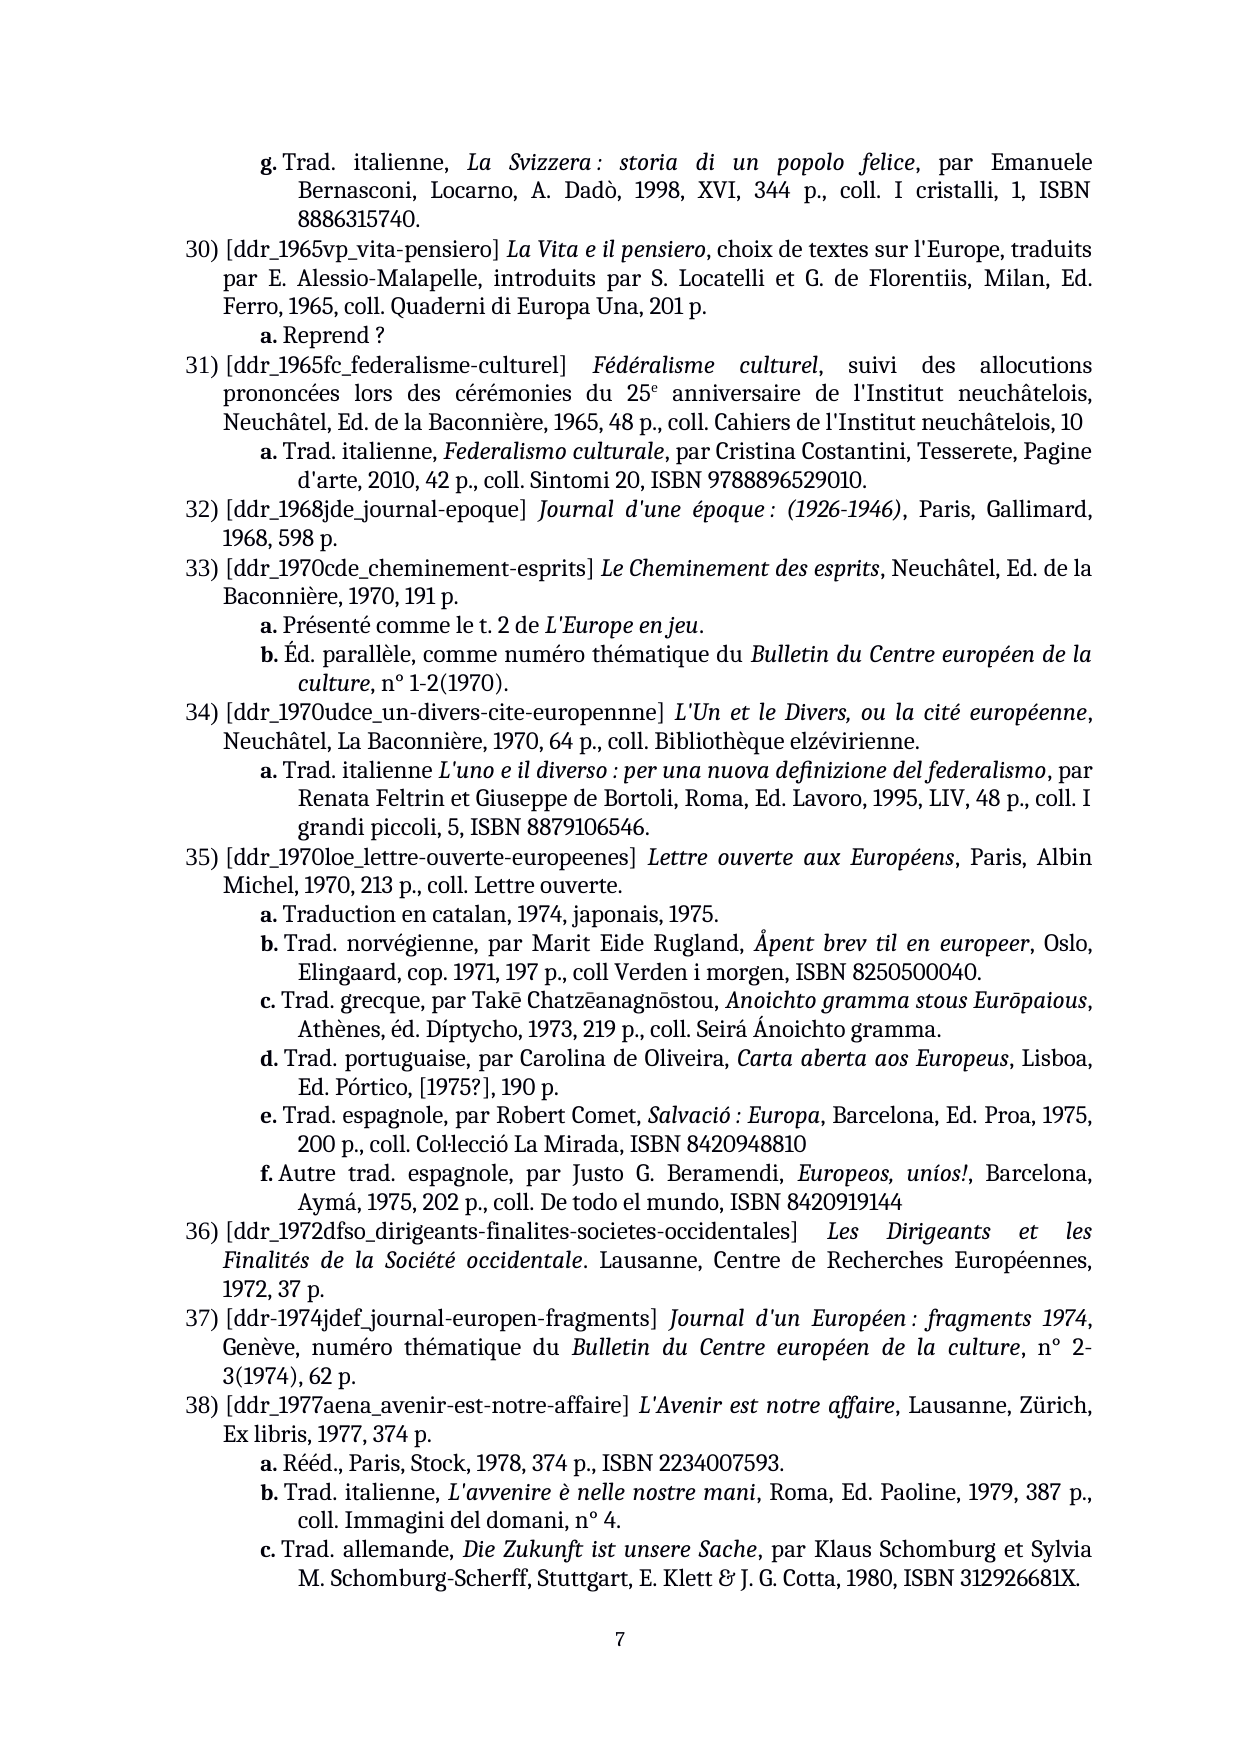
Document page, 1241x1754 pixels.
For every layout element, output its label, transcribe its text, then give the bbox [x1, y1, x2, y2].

list Autre trad. espagnole, par Justo G. Beramendi, Europeos, uníos!, Barcelona, Aymá, 1975, 202 p., coll. De todo el mundo, ISBN 8420919144 [260, 1159, 1093, 1216]
list Éd. parallèle, comme numéro thématique du Bulletin du Centre européen de la culture, n° 1-2(1970). [260, 640, 1093, 697]
list [ddr_1970cde_cheminement-esprits] Le Cheminement des esprits, Neuchâtel, Ed. de la Baconnière, 1970, 191 p. [185, 553, 1093, 611]
list Rééd., Paris, Stock, 1978, 374 p., ISBN 2234007593. [260, 1449, 1093, 1478]
list Trad. portuguaise, par Carolina de Oliveira, Carta aberta aos Europeus, Lisboa, Ed. Pórtico, [1975?], 190 p. [260, 1044, 1093, 1101]
list [ddr_1970loe_lettre-ouverte-europeenes] Lettre ouverte aux Européens, Paris, Albin Michel, 1970, 213 p., coll. Lettre ouverte. [185, 842, 1093, 900]
list [ddr_1965fc_federalisme-culturel] Fédéralisme culturel, suivi des allocutions prononcées lors des cérémonies du 25e anniversaire de l'Institut neuchâtelois, Neuchâtel, Ed. de la Baconnière, 1965, 48 p., coll. Cahiers de l'Institut neuchâtelois, 10 [185, 350, 1093, 437]
list Trad. allemande, Die Zukunft ist unsere Sache, par Klaus Schomburg et Sylvia M. Schomburg-Scherff, Stuttgart, E. Klett & J. G. Cotta, 1980, ISBN 312926681X. [260, 1535, 1093, 1593]
list Trad. italienne, Federalismo culturale, par Cristina Costantini, Tesserete, Pagine d'arte, 2010, 42 p., coll. Sintomi 20, ISBN 9788896529010. [260, 437, 1093, 494]
list [ddr_1968jde_journal-epoque] Journal d'une époque : (1926-1946), Paris, Gallimard, 1968, 598 p. [185, 494, 1093, 553]
list [ddr-1974jdef_journal-europen-fragments] Journal d'un Européen : fragments 1974, Genève, numéro thématique du Bulletin du Centre européen de la culture, n° 2-3(1974), 62 p. [185, 1303, 1093, 1391]
list Traduction en catalan, 1974, japonais, 1975. [260, 900, 1093, 929]
list Trad. italienne L'uno e il diverso : per una nuova definizione del federalismo, par Renata Feltrin et Giuseppe de Bortoli, Roma, Ed. Lavoro, 1995, LIV, 48 p., coll. I grandi piccoli, 5, ISBN 8879106546. [260, 756, 1093, 842]
list Trad. espagnole, par Robert Comet, Salvació : Europa, Barcelona, Ed. Proa, 1975, 200 p., coll. Col·lecció La Mirada, ISBN 8420948810 [260, 1101, 1093, 1159]
list [ddr_1965vp_vita-pensiero] La Vita e il pensiero, choix de textes sur l'Europe, traduits par E. Alessio-Malapelle, introduits par S. Locatelli et G. de Florentiis, Milan, Ed. Ferro, 1965, coll. Quaderni di Europa Una, 201 p. [185, 234, 1093, 321]
list [ddr_1972dfso_dirigeants-finalites-societes-occidentales] Les Dirigeants et les Finalités de la Société occidentale. Lausanne, Centre de Recherches Européennes, 1972, 37 p. [185, 1216, 1093, 1303]
list Trad. grecque, par Takē Chatzēanagnōstou, Anoichto gramma stous Eurōpaious, Athènes, éd. Díptycho, 1973, 219 p., coll. Seirá Ánoichto gramma. [260, 986, 1093, 1044]
list Reprend ? [260, 321, 1093, 350]
list Trad. norvégienne, par Marit Eide Rugland, Åpent brev til en europeer, Oslo, Elingaard, cop. 1971, 197 p., coll Verden i morgen, ISBN 8250500040. [260, 929, 1093, 986]
list Trad. italienne, La Svizzera : storia di un popolo felice, par Emanuele Bernasconi, Locarno, A. Dadò, 1998, XVI, 344 p., coll. I cristalli, 1, ISBN 8886315740. [260, 148, 1093, 234]
list [ddr_1970udce_un-divers-cite-europennne] L'Un et le Divers, ou la cité européenne, Neuchâtel, La Baconnière, 1970, 64 p., coll. Bibliothèque elzévirienne. [185, 697, 1093, 756]
list Présenté comme le t. 2 de L'Europe en jeu. [260, 611, 1093, 640]
list [ddr_1977aena_avenir-est-notre-affaire] L'Avenir est notre affaire, Lausanne, Zürich, Ex libris, 1977, 374 p. [185, 1391, 1093, 1449]
list Trad. italienne, L'avvenire è nelle nostre mani, Roma, Ed. Paoline, 1979, 387 p., coll. Immagini del domani, n° 4. [260, 1478, 1093, 1535]
